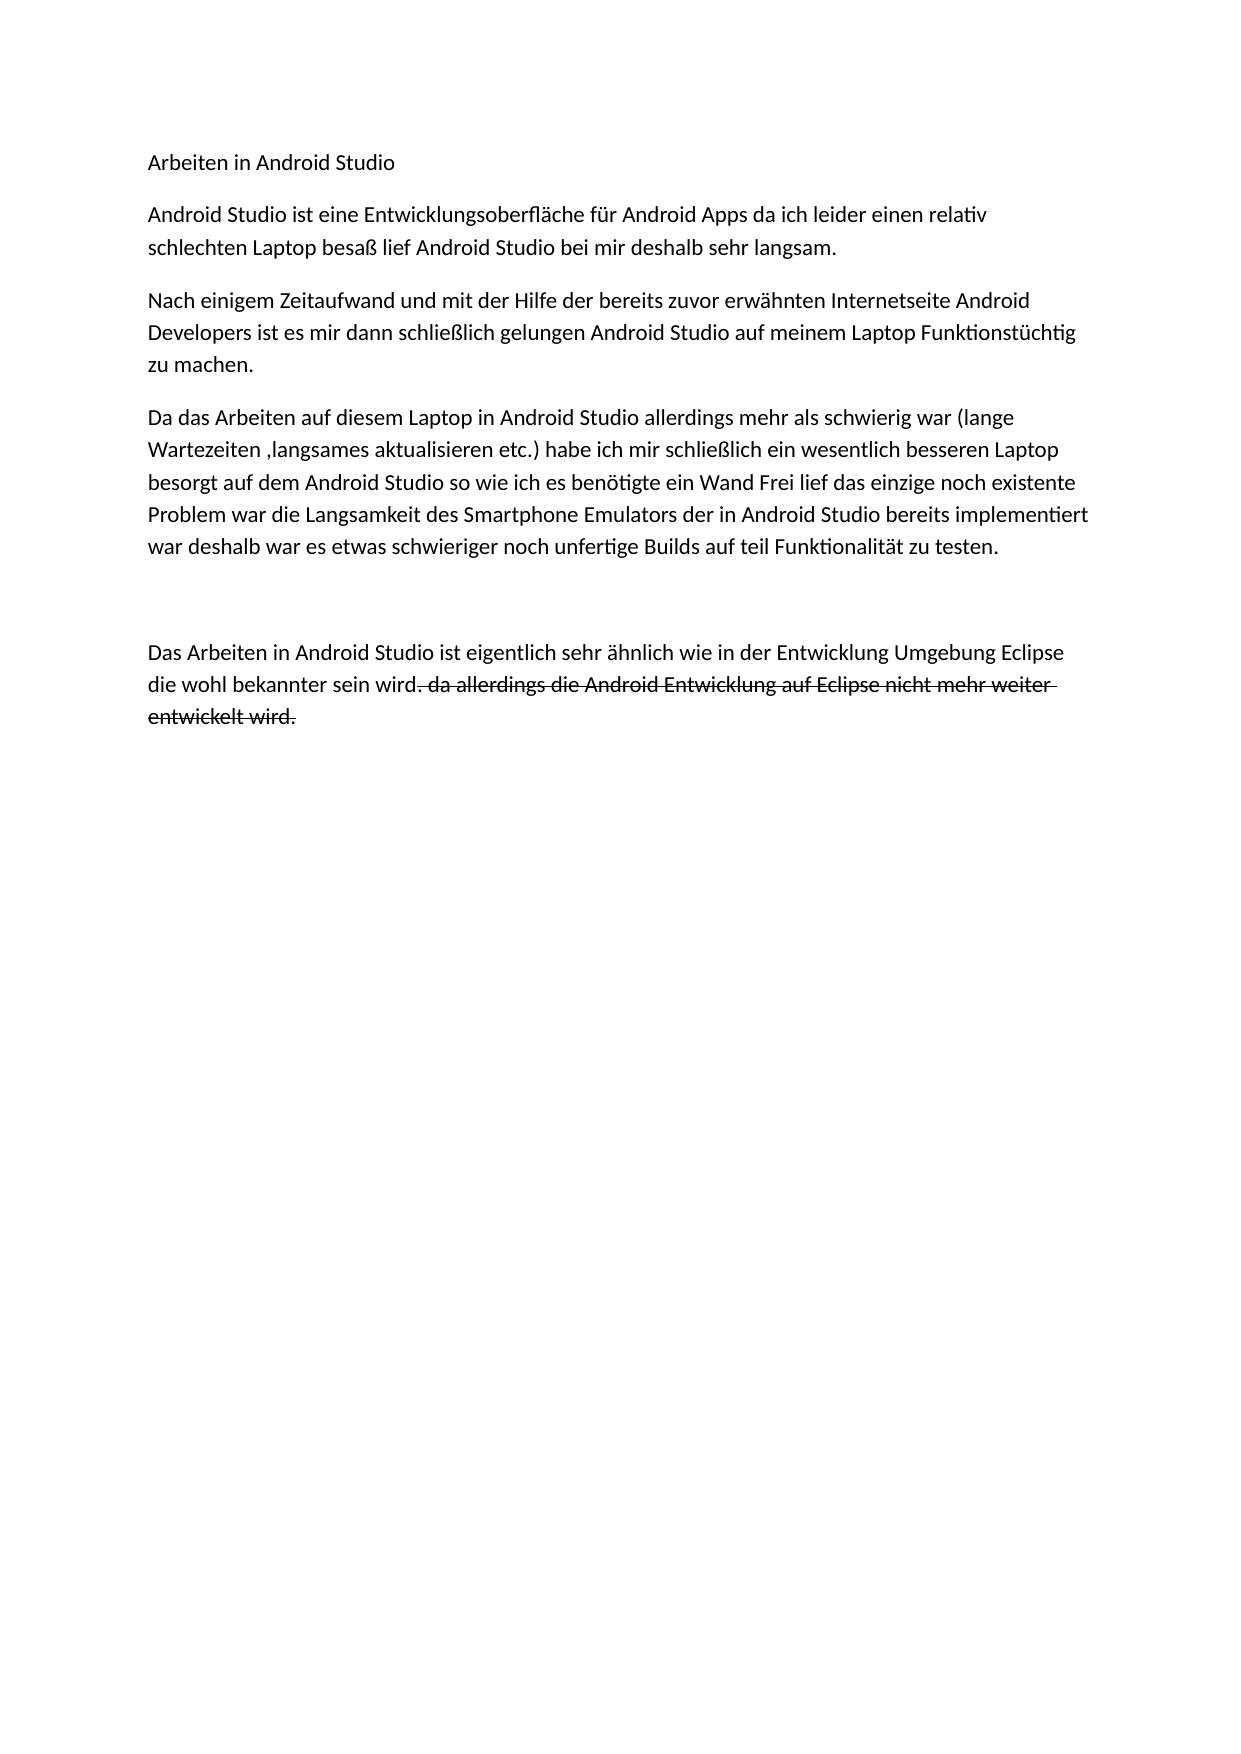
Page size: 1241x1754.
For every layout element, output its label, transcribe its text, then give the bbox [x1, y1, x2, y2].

text Das Arbeiten in Android Studio ist eigentlich sehr ähnlich wie in der Entwicklung Umgebung Eclipse die wohl bekannter sein wird. da allerdings die Android Entwicklung auf Eclipse nicht mehr weiter entwickelt wird. [148, 638, 1093, 730]
text Da das Arbeiten auf diesem Laptop in Android Studio allerdings mehr als schwierig war (lange Wartezeiten ,langsames aktualisieren etc.) habe ich mir schließlich ein wesentlich besseren Laptop besorgt auf dem Android Studio so wie ich es benötigte ein Wand Frei lief das einzige noch existente Problem war die Langsamkeit des Smartphone Emulators der in Android Studio bereits implementiert war deshalb war es etwas schwieriger noch unfertige Builds auf teil Funktionalität zu testen. [148, 403, 1093, 560]
text Nach einigem Zeitaufwand und mit der Hilfe der bereits zuvor erwähnten Internetseite Android Developers ist es mir dann schließlich gelungen Android Studio auf meinem Laptop Funktionstüchtig zu machen. [148, 286, 1093, 378]
text Arbeiten in Android Studio [148, 148, 1093, 176]
text Android Studio ist eine Entwicklungsoberfläche für Android Apps da ich leider einen relativ schlechten Laptop besaß lief Android Studio bei mir deshalb sehr langsam. [148, 201, 1093, 261]
